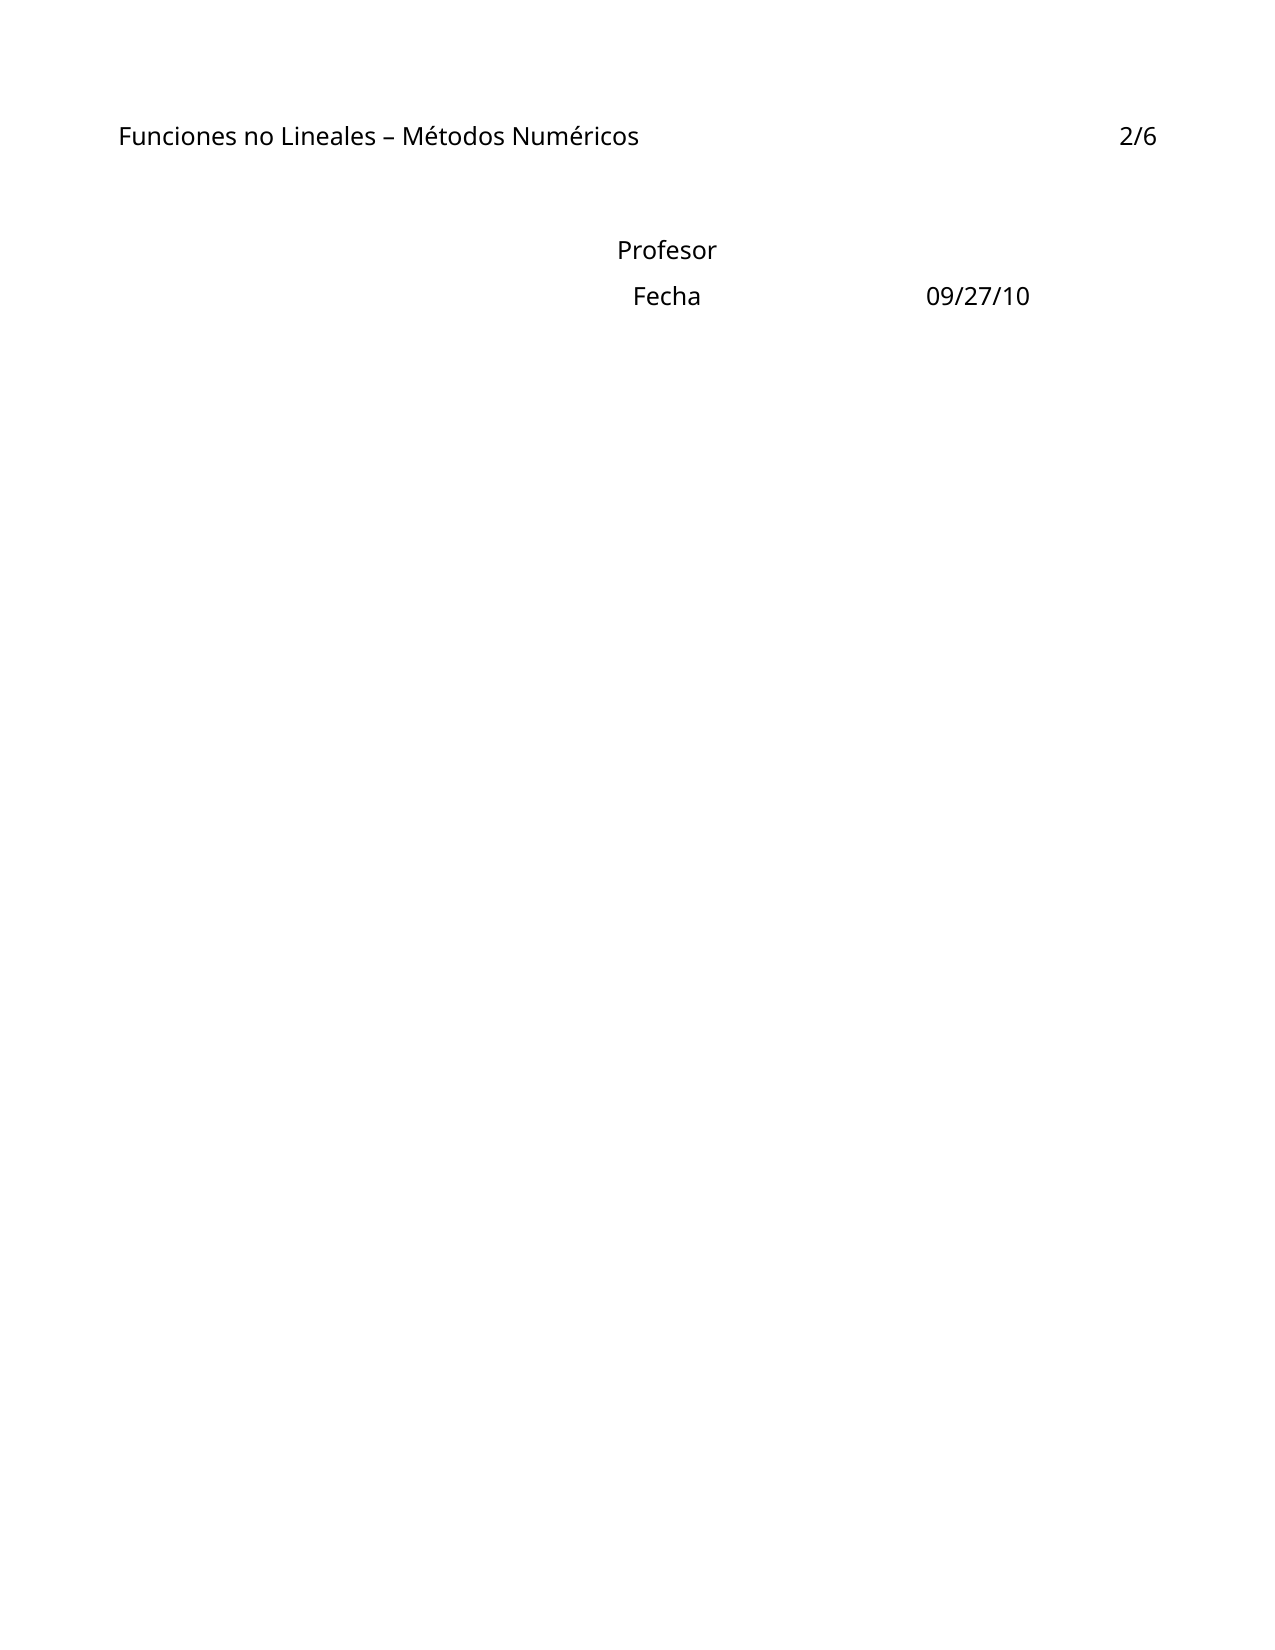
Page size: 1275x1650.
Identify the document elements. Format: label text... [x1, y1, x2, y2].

table_cell Fecha [534, 273, 799, 318]
table_header [800, 182, 1156, 227]
table_cell 27/09/10 [800, 273, 1156, 318]
table_header [534, 182, 799, 227]
table_cell Profesor [534, 227, 799, 273]
table_cell [800, 227, 1156, 273]
